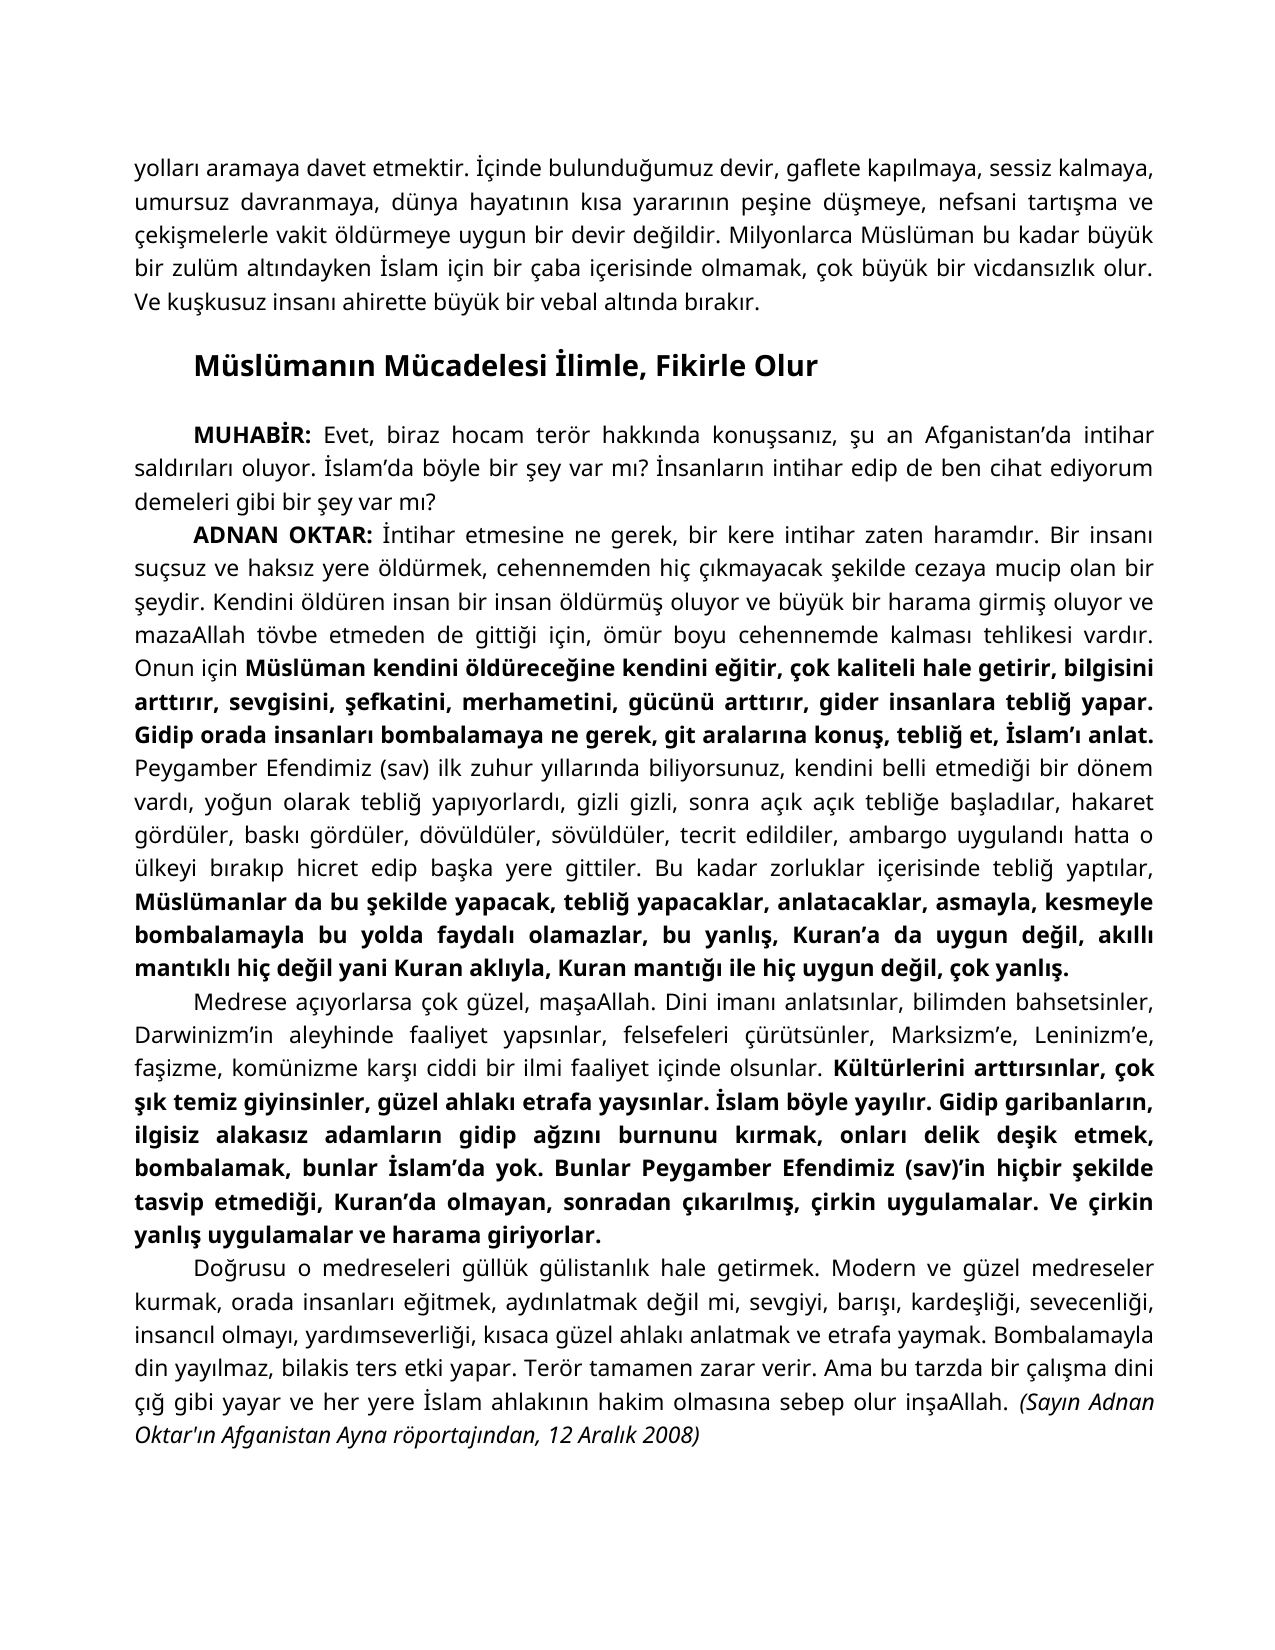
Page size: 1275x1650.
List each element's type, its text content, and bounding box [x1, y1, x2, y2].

subtitle Müslümanın Mücadelesi İlimle, Fikirle Olur [134, 350, 1155, 383]
text Doğrusu o medreseleri güllük gülistanlık hale getirmek. Modern ve güzel medreseler kurmak, orada insanları eğitmek, aydınlatmak değil mi, sevgiyi, barışı, kardeşliği, sevecenliği, insancıl olmayı, yardımseverliği, kısaca güzel ahlakı anlatmak ve etrafa yaymak. Bombalamayla din yayılmaz, bilakis ters etki yapar. Terör tamamen zarar verir. Ama bu tarzda bir çalışma dini çığ gibi yayar ve her yere İslam ahlakının hakim olmasına sebep olur inşaAllah. (Sayın Adnan Oktar'ın Afganistan Ayna röportajından, 12 Aralık 2008) [134, 1250, 1155, 1450]
text Medrese açıyorlarsa çok güzel, maşaAllah. Dini imanı anlatsınlar, bilimden bahsetsinler, Darwinizm’in aleyhinde faaliyet yapsınlar, felsefeleri çürütsünler, Marksizm’e, Leninizm’e, faşizme, komünizme karşı ciddi bir ilmi faaliyet içinde olsunlar. Kültürlerini arttırsınlar, çok şık temiz giyinsinler, güzel ahlakı etrafa yaysınlar. İslam böyle yayılır. Gidip garibanların, ilgisiz alakasız adamların gidip ağzını burnunu kırmak, onları delik deşik etmek, bombalamak, bunlar İslam’da yok. Bunlar Peygamber Efendimiz (sav)’in hiçbir şekilde tasvip etmediği, Kuran’da olmayan, sonradan çıkarılmış, çirkin uygulamalar. Ve çirkin yanlış uygulamalar ve harama giriyorlar. [134, 983, 1155, 1250]
text ADNAN OKTAR: İntihar etmesine ne gerek, bir kere intihar zaten haramdır. Bir insanı suçsuz ve haksız yere öldürmek, cehennemden hiç çıkmayacak şekilde cezaya mucip olan bir şeydir. Kendini öldüren insan bir insan öldürmüş oluyor ve büyük bir harama girmiş oluyor ve mazaAllah tövbe etmeden de gittiği için, ömür boyu cehennemde kalması tehlikesi vardır. Onun için Müslüman kendini öldüreceğine kendini eğitir, çok kaliteli hale getirir, bilgisini arttırır, sevgisini, şefkatini, merhametini, gücünü arttırır, gider insanlara tebliğ yapar. Gidip orada insanları bombalamaya ne gerek, git aralarına konuş, tebliğ et, İslam’ı anlat. Peygamber Efendimiz (sav) ilk zuhur yıllarında biliyorsunuz, kendini belli etmediği bir dönem vardı, yoğun olarak tebliğ yapıyorlardı, gizli gizli, sonra açık açık tebliğe başladılar, hakaret gördüler, baskı gördüler, dövüldüler, sövüldüler, tecrit edildiler, ambargo uygulandı hatta o ülkeyi bırakıp hicret edip başka yere gittiler. Bu kadar zorluklar içerisinde tebliğ yaptılar, Müslümanlar da bu şekilde yapacak, tebliğ yapacaklar, anlatacaklar, asmayla, kesmeyle bombalamayla bu yolda faydalı olamazlar, bu yanlış, Kuran’a da uygun değil, akıllı mantıklı hiç değil yani Kuran aklıyla, Kuran mantığı ile hiç uygun değil, çok yanlış. [134, 517, 1155, 983]
text yolları aramaya davet etmektir. İçinde bulunduğumuz devir, gaflete kapılmaya, sessiz kalmaya, umursuz davranmaya, dünya hayatının kısa yararının peşine düşmeye, nefsani tartışma ve çekişmelerle vakit öldürmeye uygun bir devir değildir. Milyonlarca Müslüman bu kadar büyük bir zulüm altındayken İslam için bir çaba içerisinde olmamak, çok büyük bir vicdansızlık olur. Ve kuşkusuz insanı ahirette büyük bir vebal altında bırakır. [134, 150, 1155, 317]
text MUHABİR: Evet, biraz hocam terör hakkında konuşsanız, şu an Afganistan’da intihar saldırıları oluyor. İslam’da böyle bir şey var mı? İnsanların intihar edip de ben cihat ediyorum demeleri gibi bir şey var mı? [134, 417, 1155, 517]
